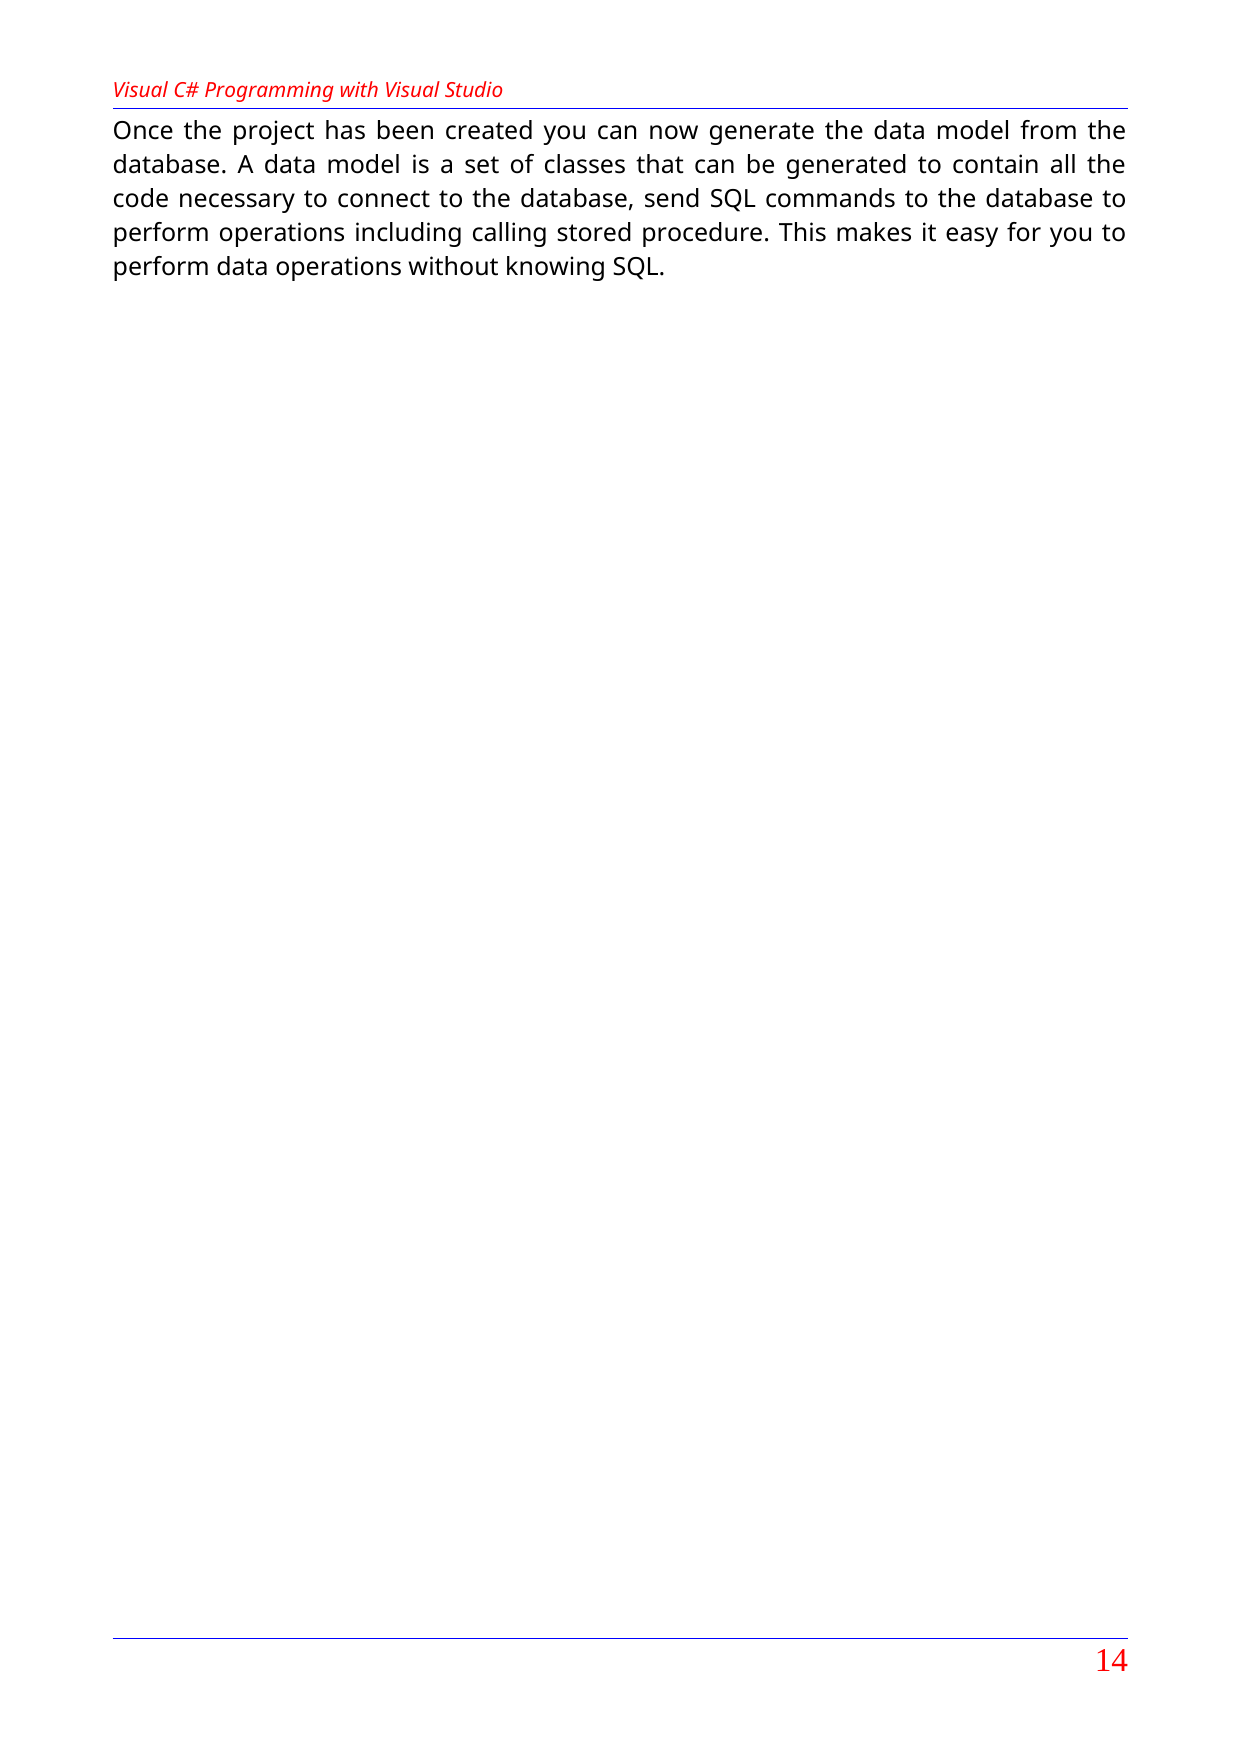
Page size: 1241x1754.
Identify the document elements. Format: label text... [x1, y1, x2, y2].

text Once the project has been created you can now generate the data model from the database. A data model is a set of classes that can be generated to contain all the code necessary to connect to the database, send SQL commands to the database to perform operations including calling stored procedure. This makes it easy for you to perform data operations without knowing SQL. [112, 112, 1128, 283]
